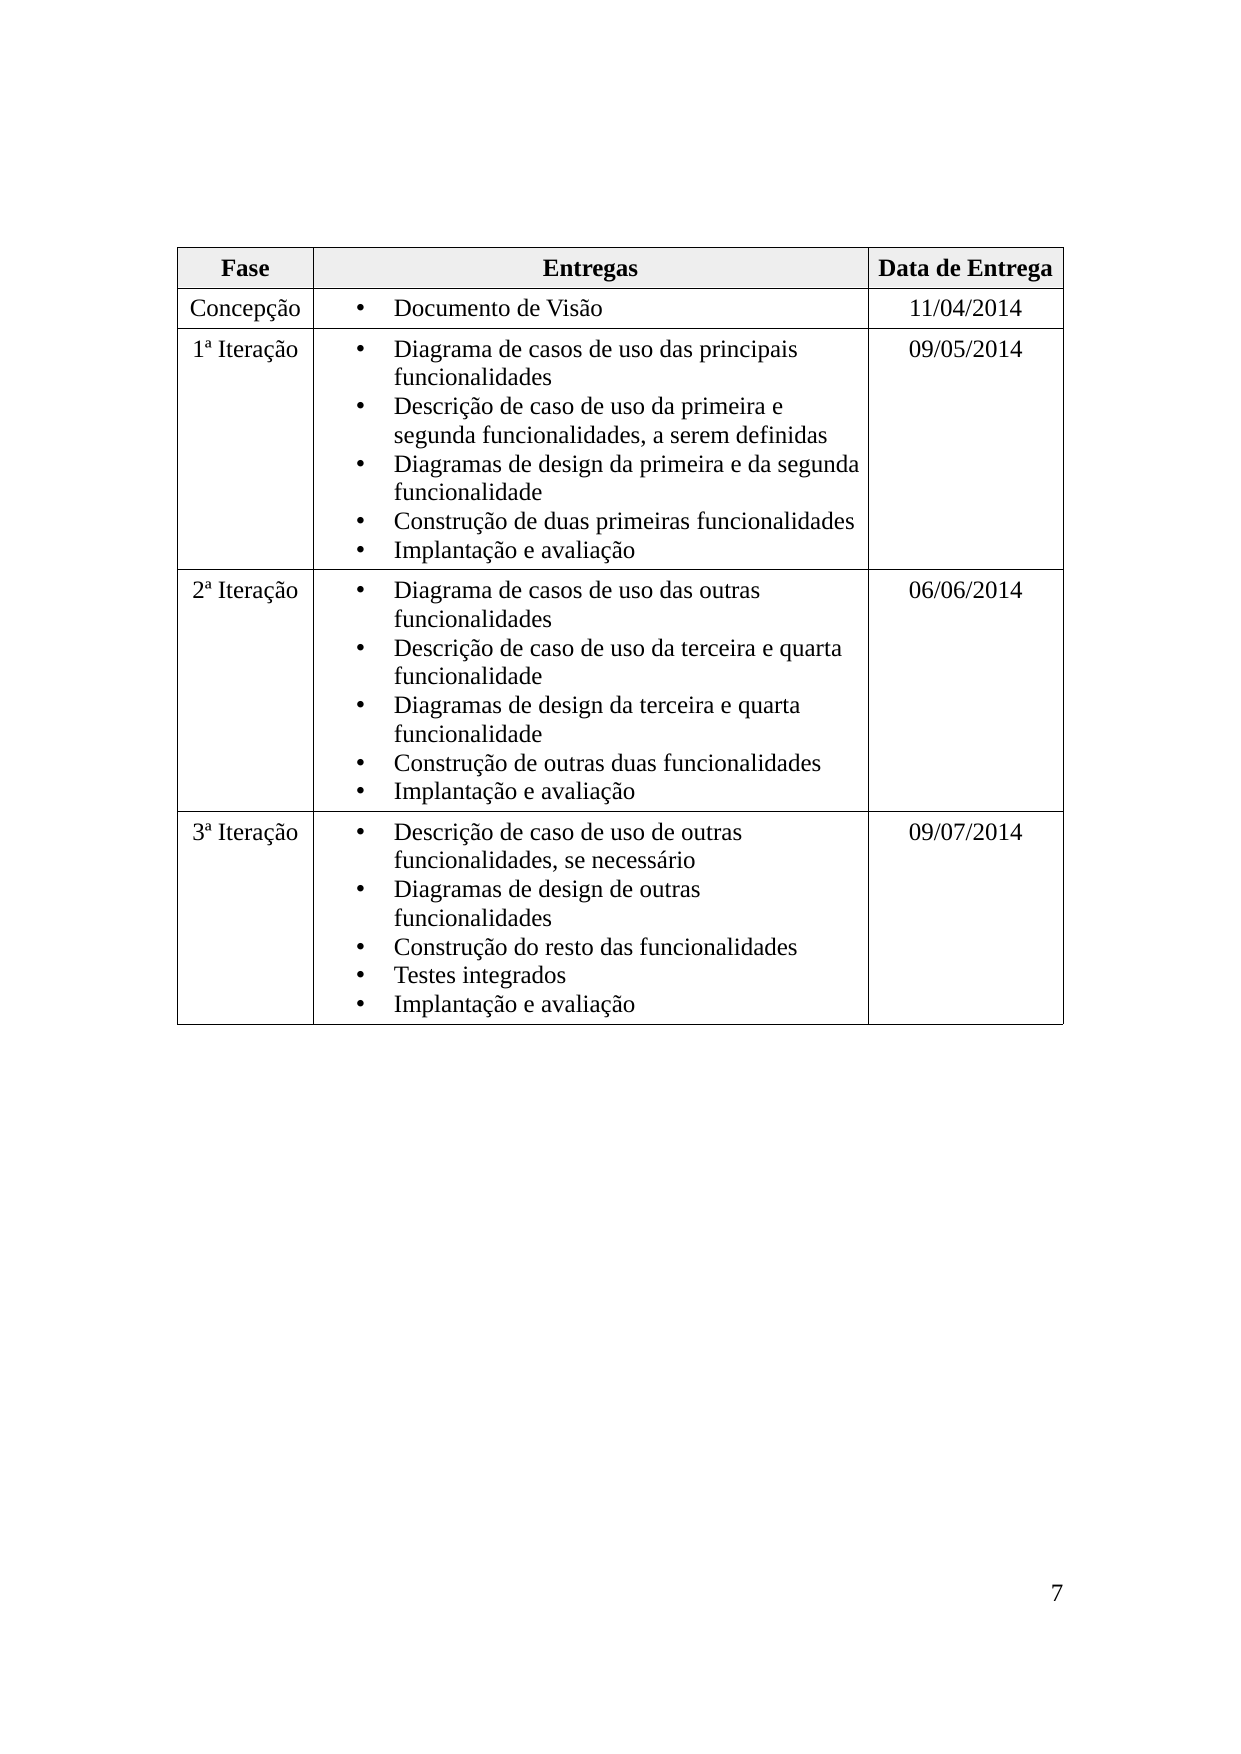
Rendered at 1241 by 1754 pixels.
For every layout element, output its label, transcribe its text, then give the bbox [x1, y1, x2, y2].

table_cell Concepção [178, 289, 313, 328]
table_cell 3ª Iteração [178, 812, 313, 1024]
table_cell 06/06/2014 [869, 570, 1063, 811]
table_cell 11/04/2014 [869, 289, 1063, 328]
table_header Entregas [314, 248, 868, 287]
table_cell 2ª Iteração [178, 570, 313, 811]
table_cell Documento de Visão [314, 289, 868, 328]
table_cell Descrição de caso de uso de outras funcionalidades, se necessário Diagramas de design de outras funcionalidades Construção do resto das funcionalidades Testes integrados Implantação e avaliação [314, 812, 868, 1024]
table_cell 09/07/2014 [869, 812, 1063, 1024]
table_cell 1ª Iteração [178, 329, 313, 569]
table_header Fase [178, 248, 313, 287]
table_cell Diagrama de casos de uso das principais funcionalidades Descrição de caso de uso da primeira e segunda funcionalidades, a serem definidas Diagramas de design da primeira e da segunda funcionalidade Construção de duas primeiras funcionalidades Implantação e avaliação [314, 329, 868, 569]
table_header Data de Entrega [869, 248, 1063, 287]
table_cell 09/05/2014 [869, 329, 1063, 569]
table_cell Diagrama de casos de uso das outras funcionalidades Descrição de caso de uso da terceira e quarta funcionalidade Diagramas de design da terceira e quarta funcionalidade Construção de outras duas funcionalidades Implantação e avaliação [314, 570, 868, 811]
